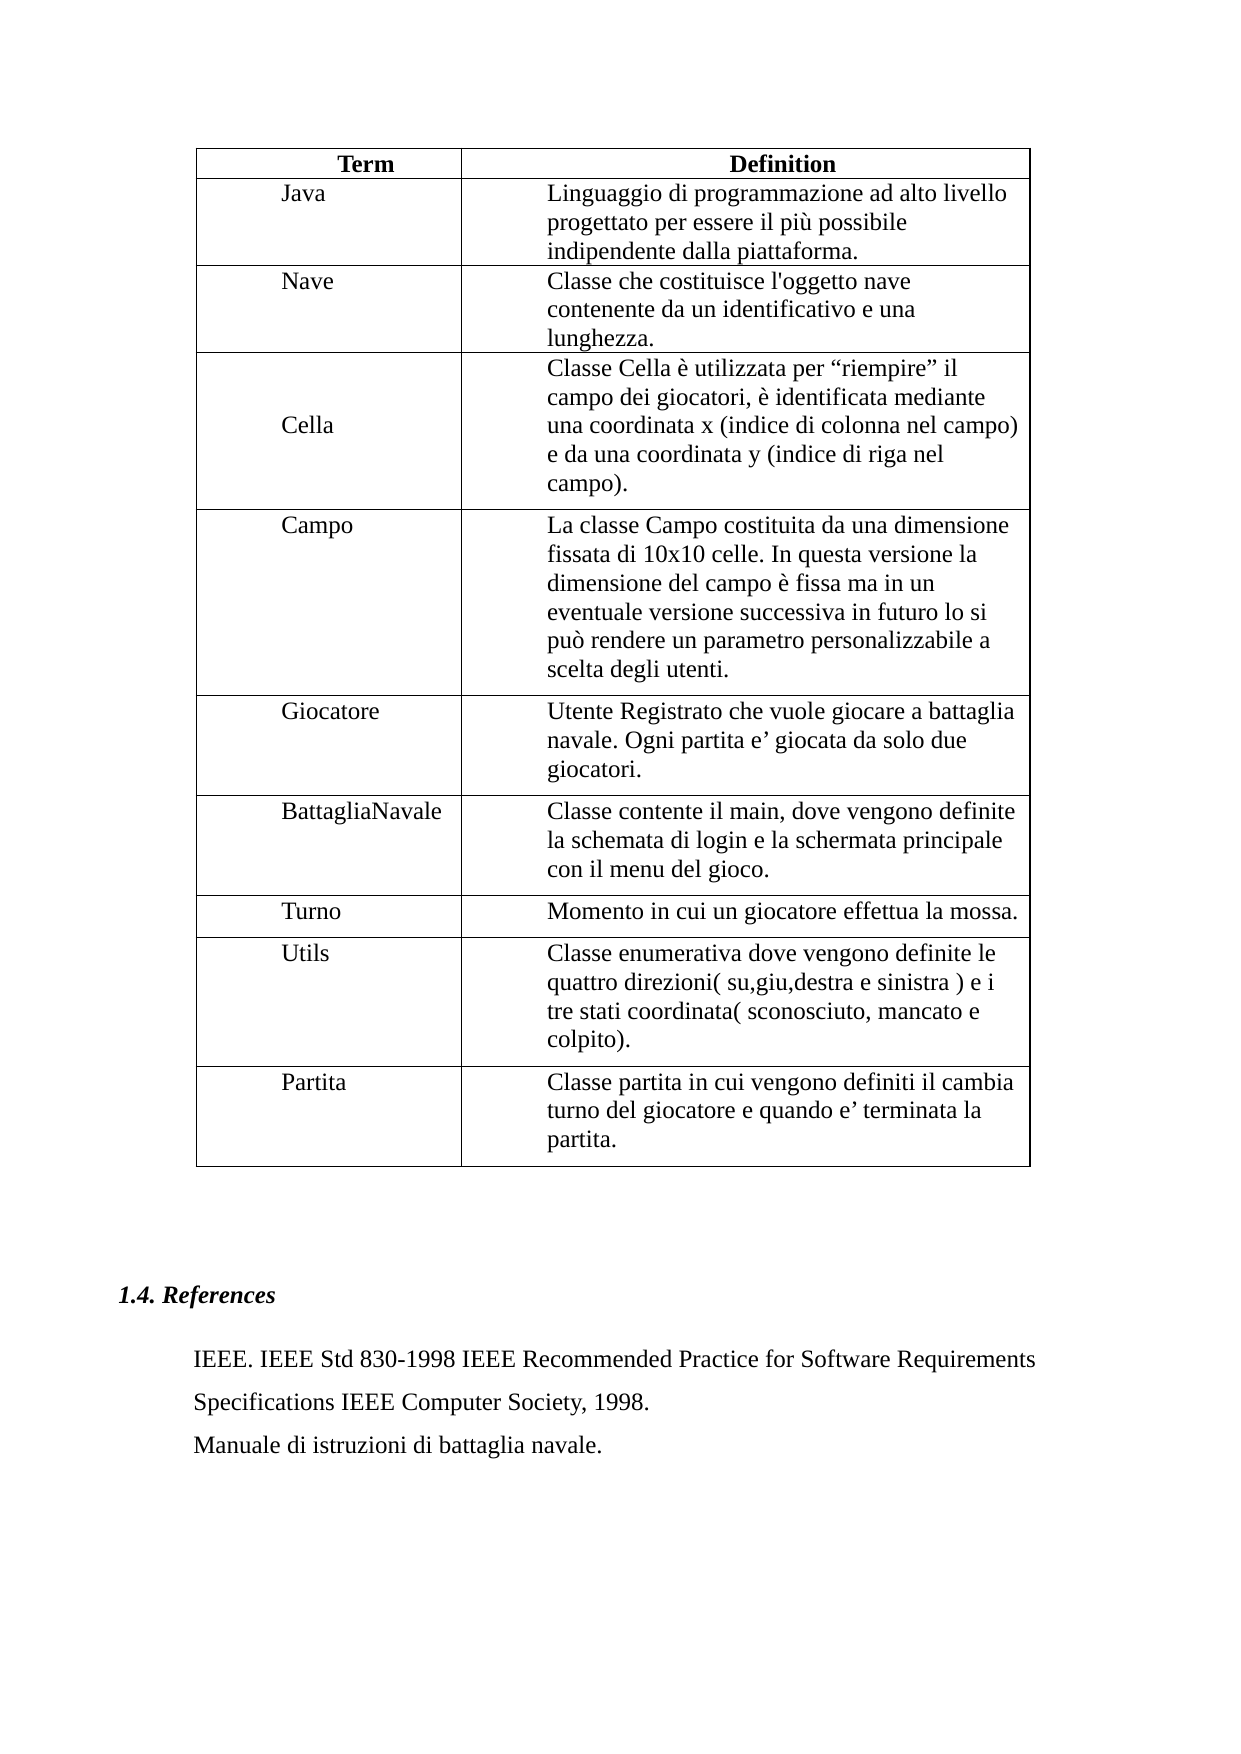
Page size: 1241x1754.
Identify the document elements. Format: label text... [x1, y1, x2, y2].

table_cell Utils [197, 938, 461, 1066]
table_cell Classe contente il main, dove vengono definite la schemata di login e la schermata principale con il menu del gioco. [462, 796, 1029, 895]
text IEEE. IEEE Std 830-1998 IEEE Recommended Practice for Software Requirements Specifications IEEE Computer Society, 1998. [118, 1344, 1122, 1416]
table_cell Giocatore [197, 696, 461, 795]
subtitle 1.4. References [118, 1280, 1122, 1309]
table_cell Turno [197, 896, 461, 937]
table_cell Linguaggio di programmazione ad alto livello progettato per essere il più possibile indipendente dalla piattaforma. [462, 179, 1029, 265]
table_cell Cella [197, 353, 461, 509]
table_cell BattagliaNavale [197, 796, 461, 895]
table_cell Momento in cui un giocatore effettua la mossa. [462, 896, 1029, 937]
table_header Term [197, 149, 461, 177]
table_cell Partita [197, 1067, 461, 1166]
text Manuale di istruzioni di battaglia navale. [118, 1430, 1122, 1459]
table_cell Utente Registrato che vuole giocare a battaglia navale. Ogni partita e’ giocata da solo due giocatori. [462, 696, 1029, 795]
table_cell Classe Cella è utilizzata per “riempire” il campo dei giocatori, è identificata mediante una coordinata x (indice di colonna nel campo) e da una coordinata y (indice di riga nel campo). [462, 353, 1029, 509]
table_cell Classe che costituisce l'oggetto nave contenente da un identificativo e una lunghezza. [462, 266, 1029, 352]
table_cell Classe partita in cui vengono definiti il cambia turno del giocatore e quando e’ terminata la partita. [462, 1067, 1029, 1166]
table_cell La classe Campo costituita da una dimensione fissata di 10x10 celle. In questa versione la dimensione del campo è fissa ma in un eventuale versione successiva in futuro lo si può rendere un parametro personalizzabile a scelta degli utenti. [462, 510, 1029, 695]
table_header Definition [462, 149, 1029, 177]
table_cell Java [197, 179, 461, 265]
table_cell Nave [197, 266, 461, 352]
table_cell Classe enumerativa dove vengono definite le quattro direzioni( su,giu,destra e sinistra ) e i tre stati coordinata( sconosciuto, mancato e colpito). [462, 938, 1029, 1066]
table_cell Campo [197, 510, 461, 695]
